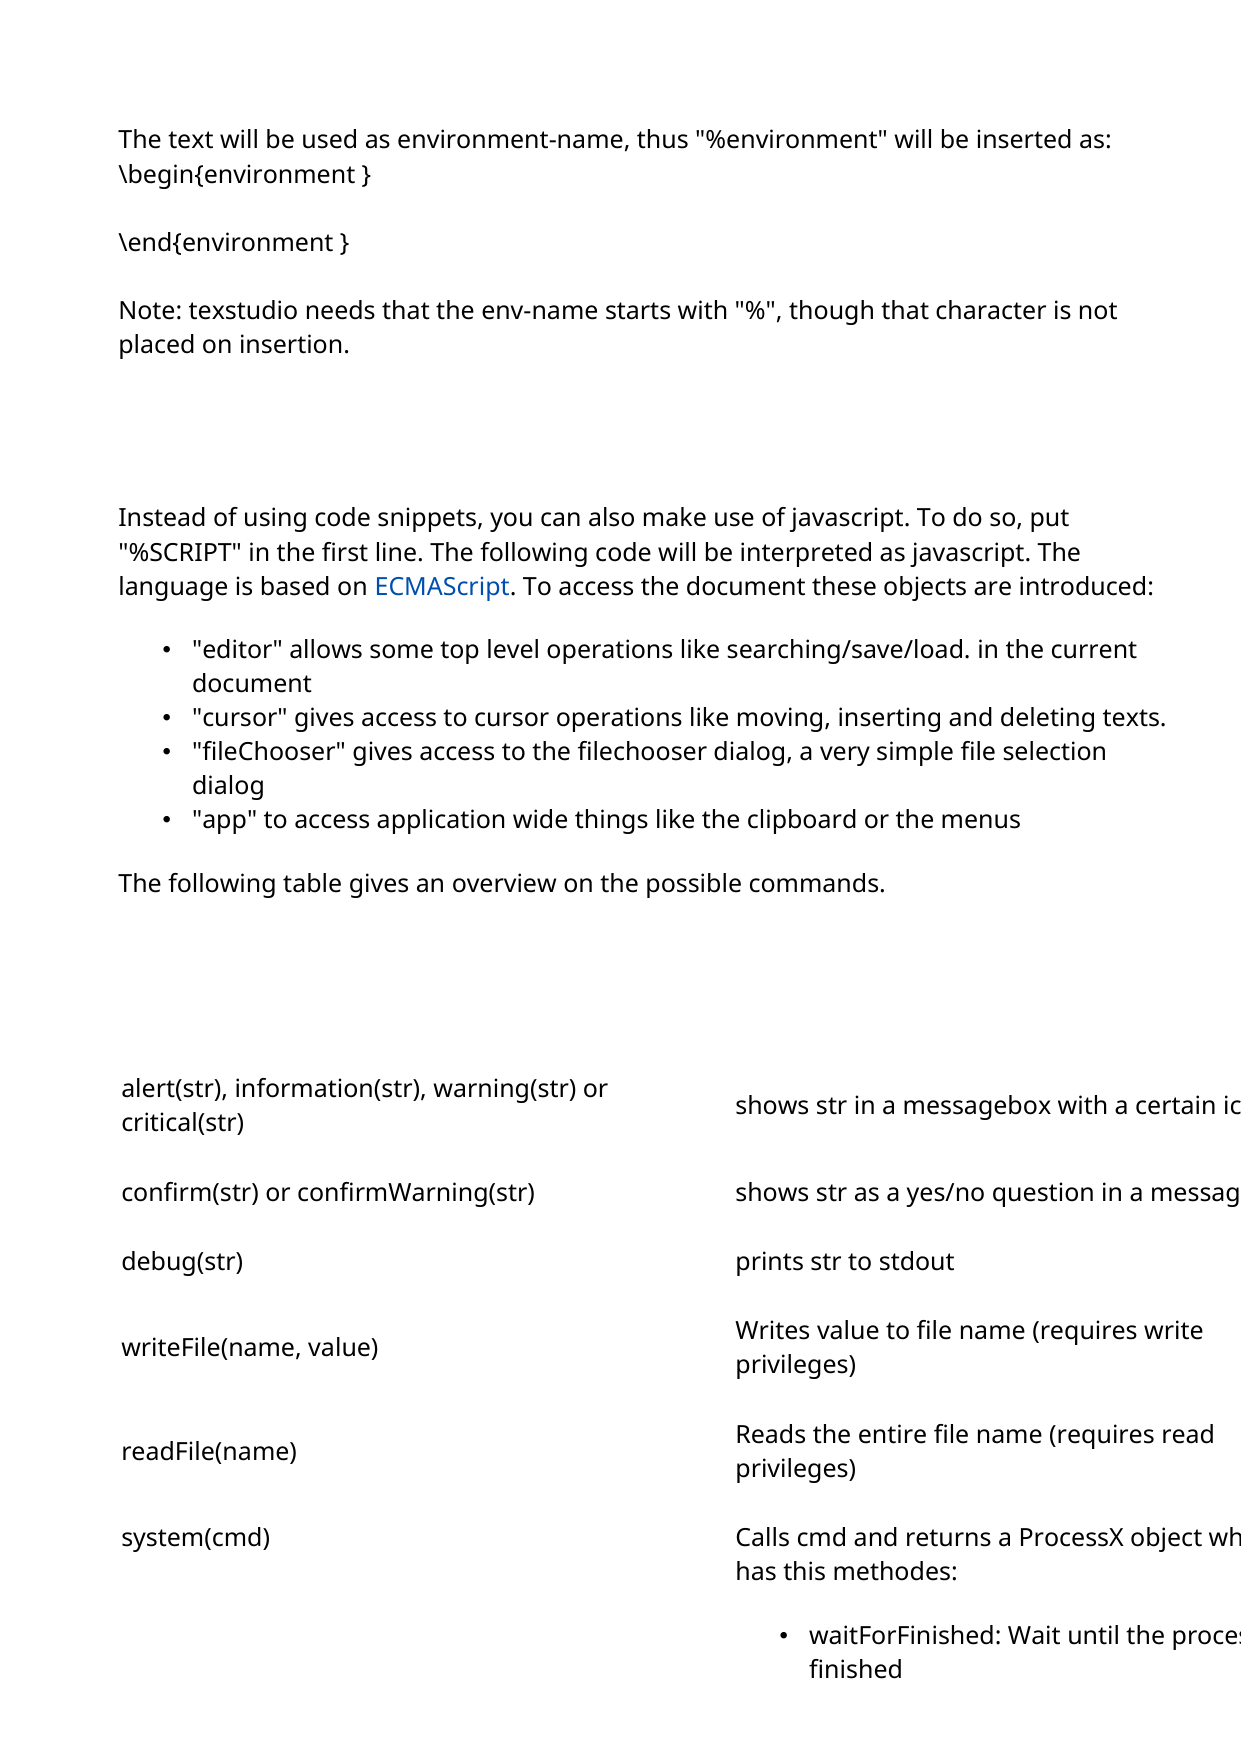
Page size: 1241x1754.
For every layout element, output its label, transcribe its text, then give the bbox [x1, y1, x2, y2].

table_cell Reads the entire file name (requires read privileges) [732, 1414, 1240, 1517]
table_cell writeFile(name, value) [118, 1310, 732, 1413]
list "editor" allows some top level operations like searching/save/load. in the current document [162, 632, 1181, 700]
text The text will be used as environment-name, thus "%environment" will be inserted as: \begin{environment } \end{environment } Note: texstudio needs that the env-name starts with "%", though that character is not placed on insertion. [118, 122, 1181, 361]
list "fileChooser" gives access to the filechooser dialog, a very simple file selection dialog [162, 734, 1181, 802]
table_cell shows str as a yes/no question in a messagebox [732, 1171, 1240, 1241]
table_cell Writes value to file name (requires write privileges) [732, 1310, 1240, 1413]
table_cell readFile(name) [118, 1414, 732, 1517]
text The following table gives an overview on the possible commands. [118, 866, 1181, 900]
table_cell Calls cmd and returns a ProcessX object which has this methodes: waitForFinished: Wait until the process is finished readAllStandardOutputStr: Returns the stdout readAllStandardErrorStr: Returns the stderr exitCode: The exit code exitStatus: The qt exit status terminate or kill: Stops the process [732, 1517, 1240, 1688]
text Instead of using code snippets, you can also make use of javascript. To do so, put "%SCRIPT" in the first line. The following code will be interpreted as javascript. The language is based on ECMAScript. To access the document these objects are introduced: [118, 500, 1181, 602]
table_header Description [732, 929, 1240, 998]
subtitle 4.5.2 Environment macros [165, 59, 1134, 99]
table_cell prints str to stdout [732, 1241, 1240, 1310]
subtitle 4.5.3 Javascript macros [165, 437, 1134, 477]
table_header Command [118, 929, 732, 998]
table_cell debug(str) [118, 1241, 732, 1310]
table_cell system(cmd) [118, 1517, 732, 1688]
table_cell Global scope [118, 999, 1240, 1068]
list "app" to access application wide things like the clipboard or the menus [162, 802, 1181, 836]
table_cell shows str in a messagebox with a certain icon [732, 1068, 1240, 1171]
table_cell confirm(str) or confirmWarning(str) [118, 1171, 732, 1241]
table_cell alert(str), information(str), warning(str) or critical(str) [118, 1068, 732, 1171]
list "cursor" gives access to cursor operations like moving, inserting and deleting texts. [162, 700, 1181, 734]
